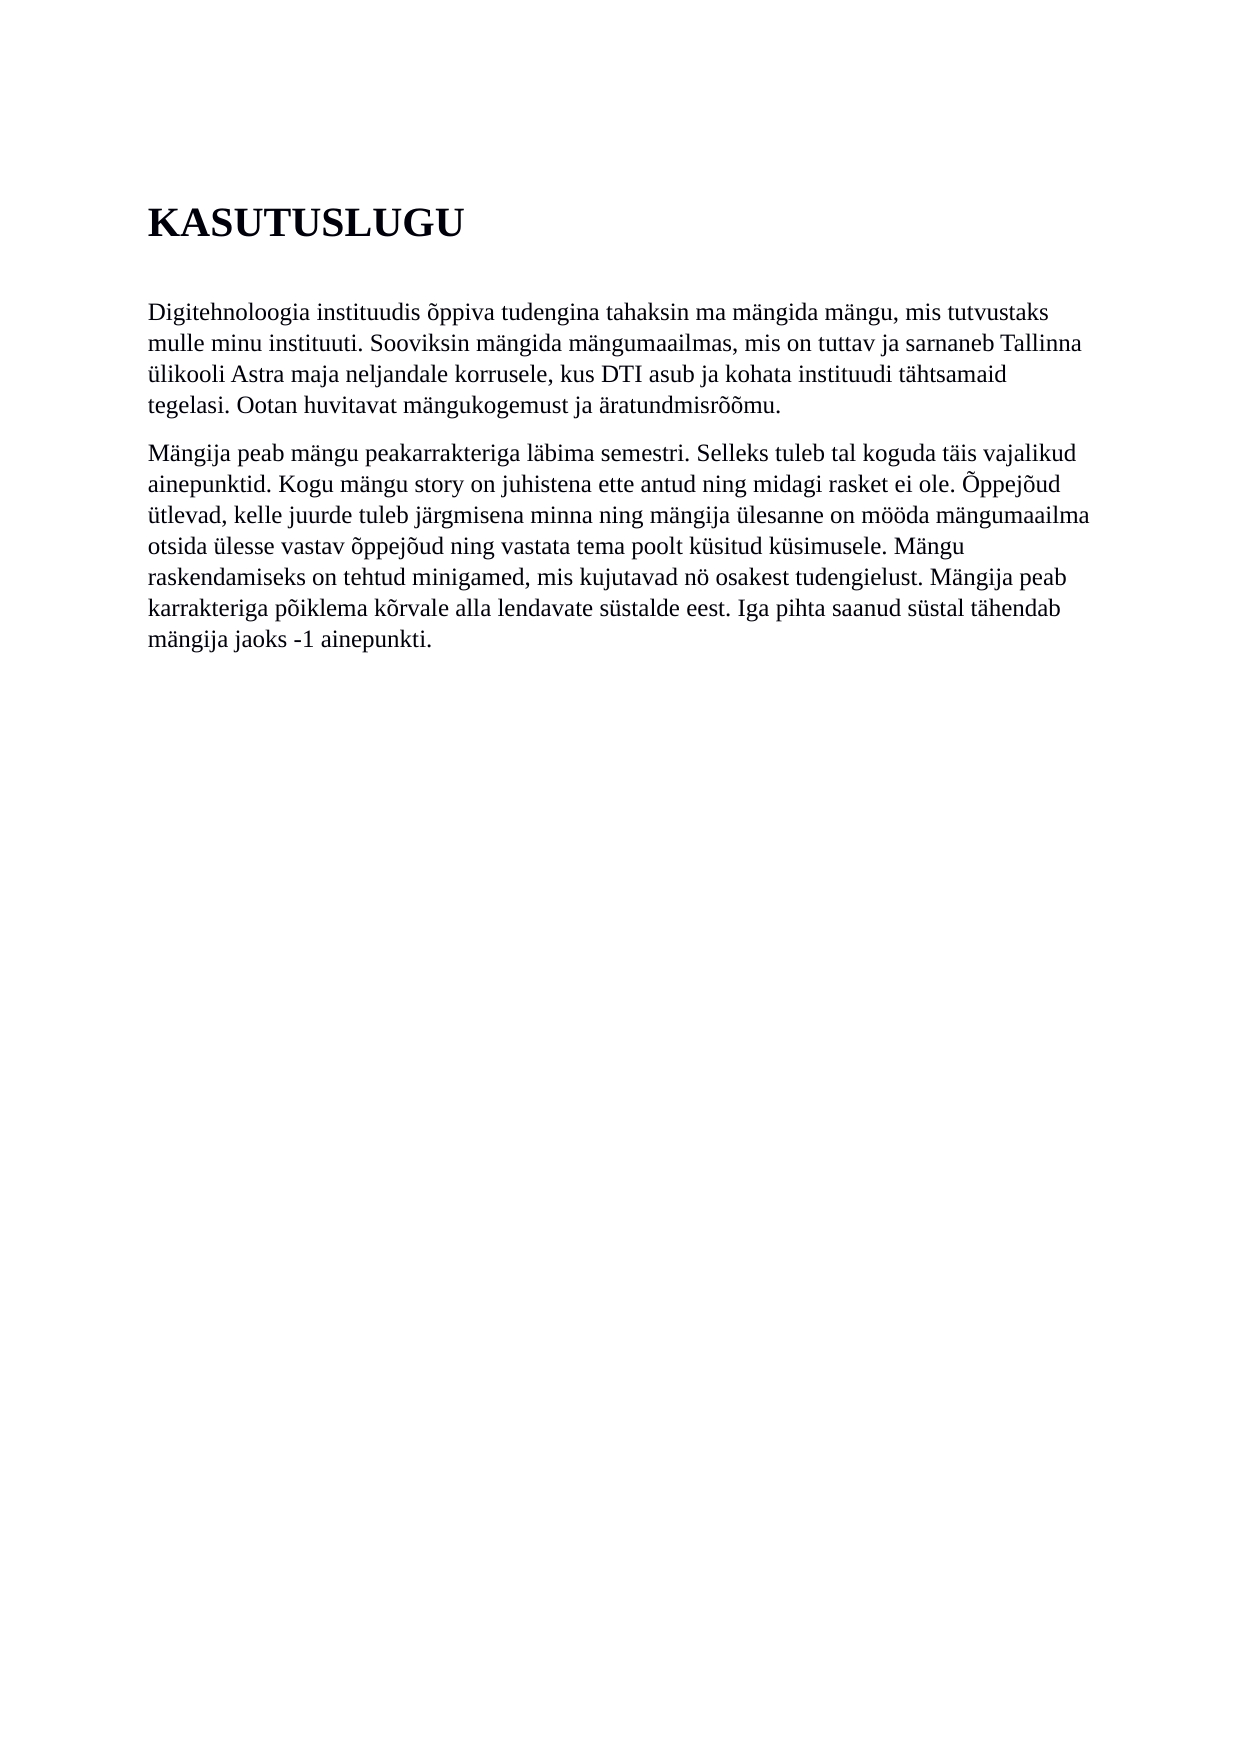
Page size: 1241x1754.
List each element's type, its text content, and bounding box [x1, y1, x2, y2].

text Mängija peab mängu peakarrakteriga läbima semestri. Selleks tuleb tal koguda täis vajalikud ainepunktid. Kogu mängu story on juhistena ette antud ning midagi rasket ei ole. Õppejõud ütlevad, kelle juurde tuleb järgmisena minna ning mängija ülesanne on mööda mängumaailma otsida ülesse vastav õppejõud ning vastata tema poolt küsitud küsimusele. Mängu raskendamiseks on tehtud minigamed, mis kujutavad nö osakest tudengielust. Mängija peab karrakteriga põiklema kõrvale alla lendavate süstalde eest. Iga pihta saanud süstal tähendab mängija jaoks -1 ainepunkti. [148, 438, 1093, 653]
text Digitehnoloogia instituudis õppiva tudengina tahaksin ma mängida mängu, mis tutvustaks mulle minu instituuti. Sooviksin mängida mängumaailmas, mis on tuttav ja sarnaneb Tallinna ülikooli Astra maja neljandale korrusele, kus DTI asub ja kohata instituudi tähtsamaid tegelasi. Ootan huvitavat mängukogemust ja äratundmisrõõmu. [148, 297, 1093, 419]
subtitle KASUTUSLUGU [148, 198, 1093, 246]
